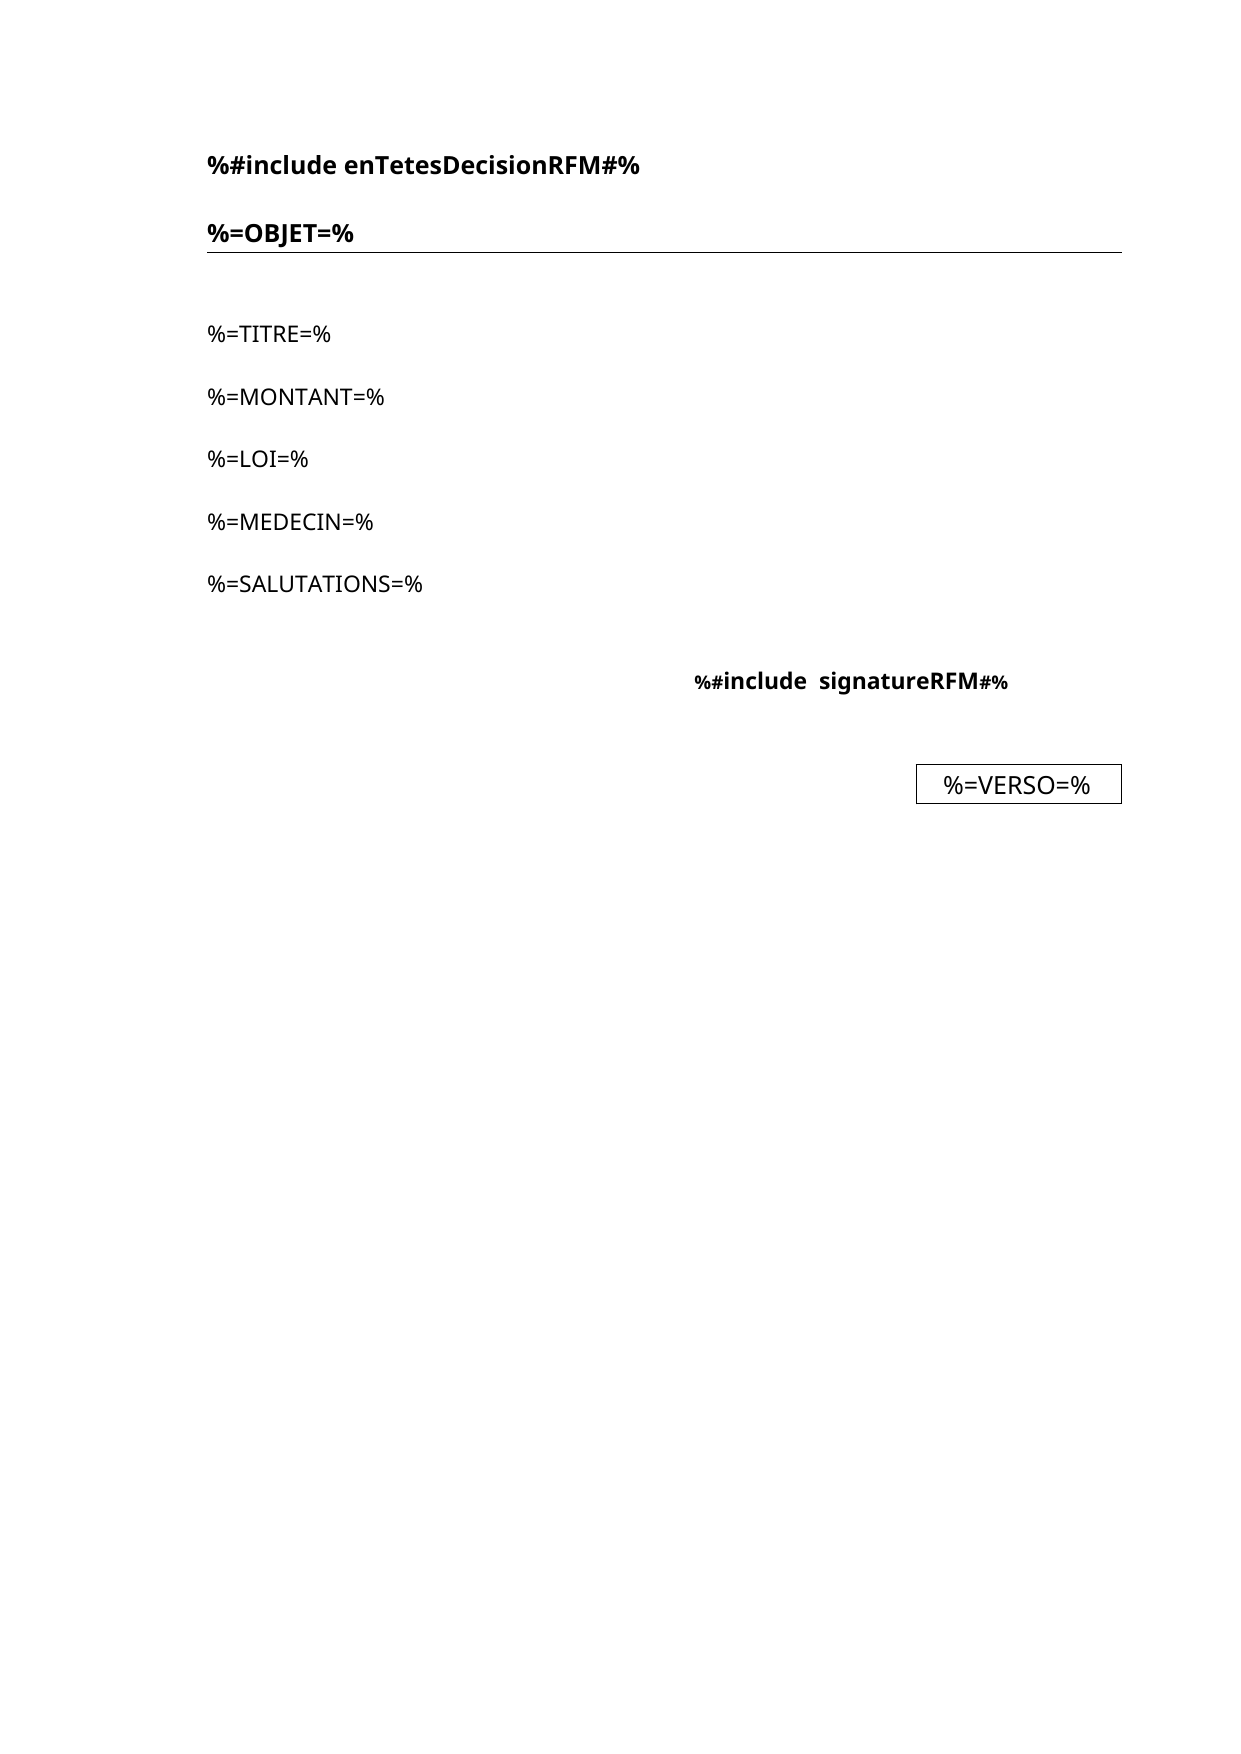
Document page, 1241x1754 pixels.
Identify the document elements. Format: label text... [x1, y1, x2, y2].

text %#include signatureRFM#% [207, 665, 1122, 696]
text %#include enTetesDecisionRFM#% [207, 148, 1122, 182]
text %=TITRE=% [207, 318, 1122, 349]
text %=OBJET=% [207, 216, 1122, 252]
text %=LOI=% [207, 443, 1122, 474]
text %=VERSO=% [917, 765, 1121, 803]
text %=SALUTATIONS=% [207, 568, 1122, 599]
text %=MEDECIN=% [207, 506, 1122, 537]
text %=MONTANT=% [207, 381, 1122, 412]
